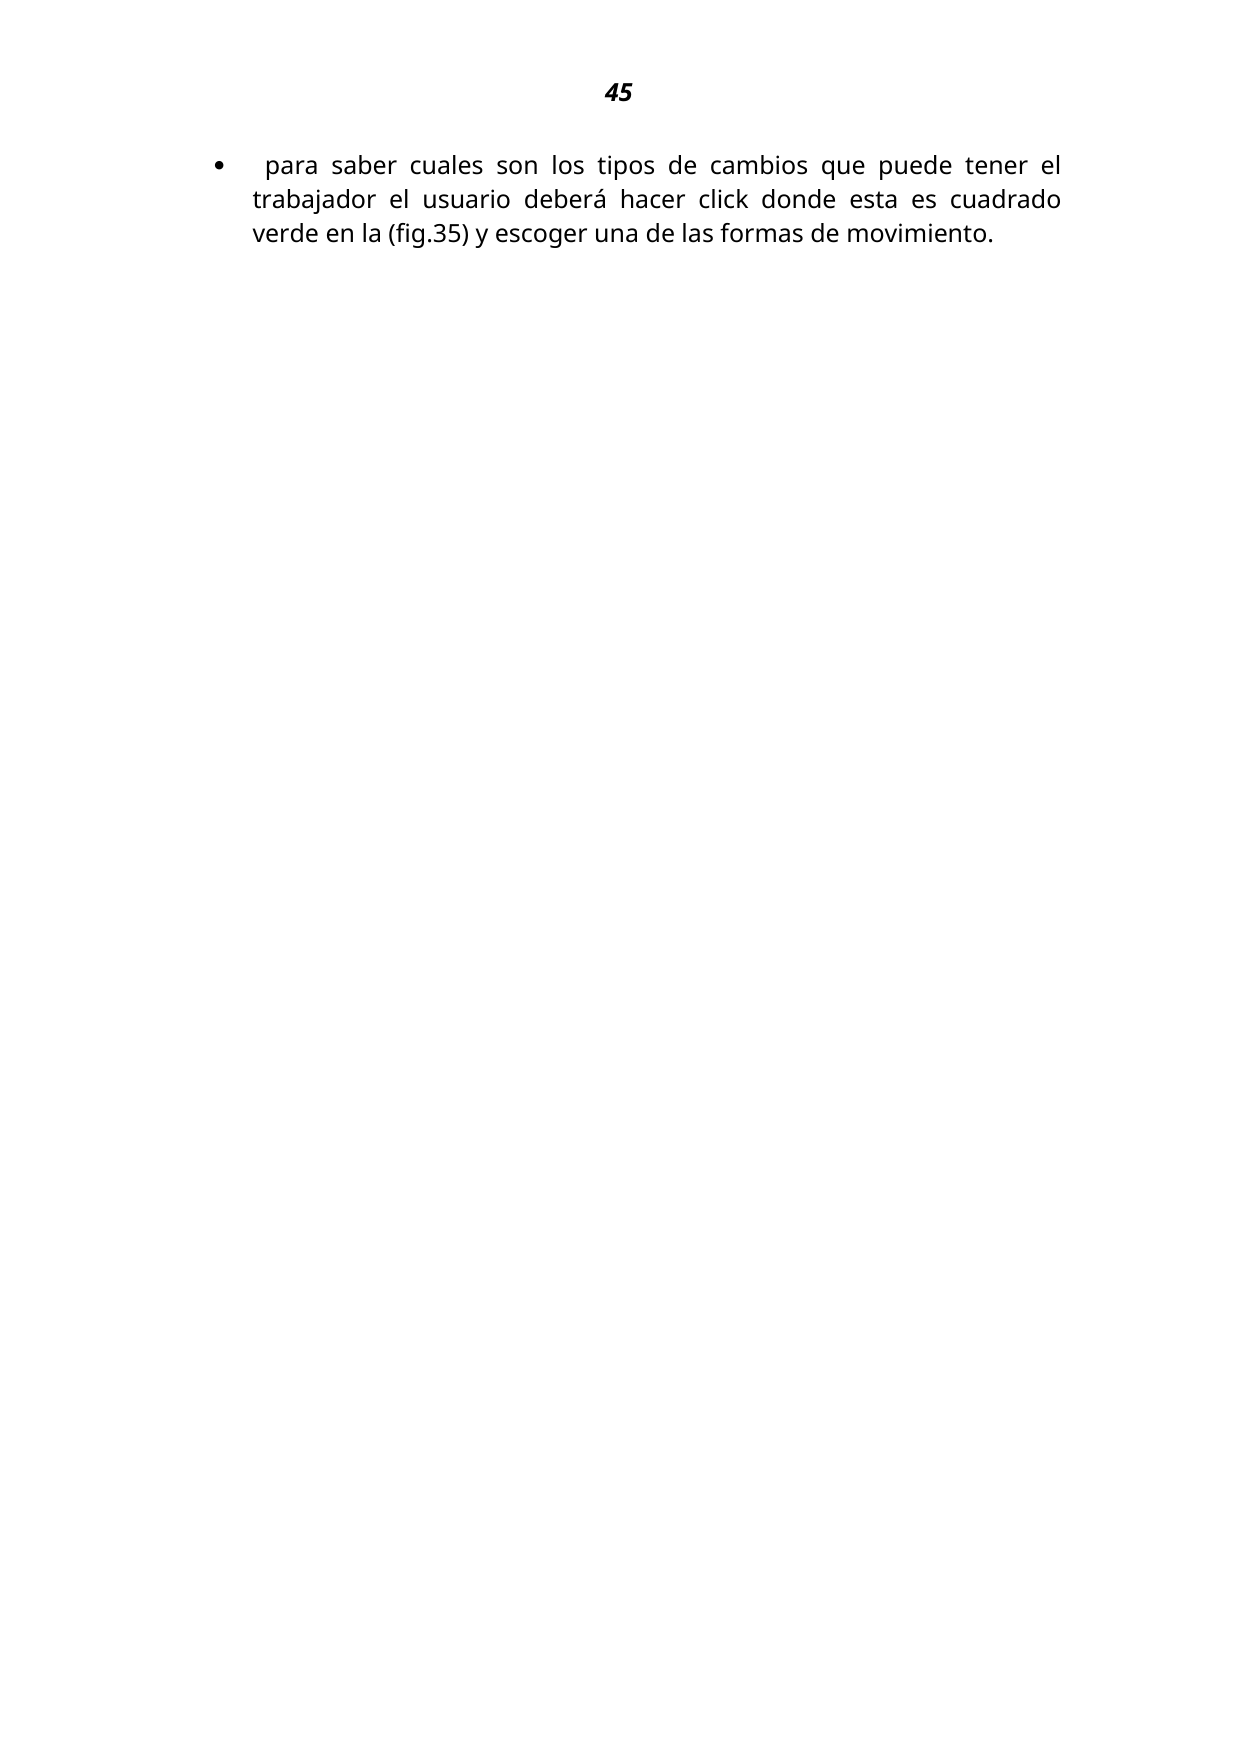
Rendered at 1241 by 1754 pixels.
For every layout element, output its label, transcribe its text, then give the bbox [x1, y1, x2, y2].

list para saber cuales son los tipos de cambios que puede tener el trabajador el usuario deberá hacer click donde esta es cuadrado verde en la (fig.35) y escoger una de las formas de movimiento. [215, 148, 1063, 250]
